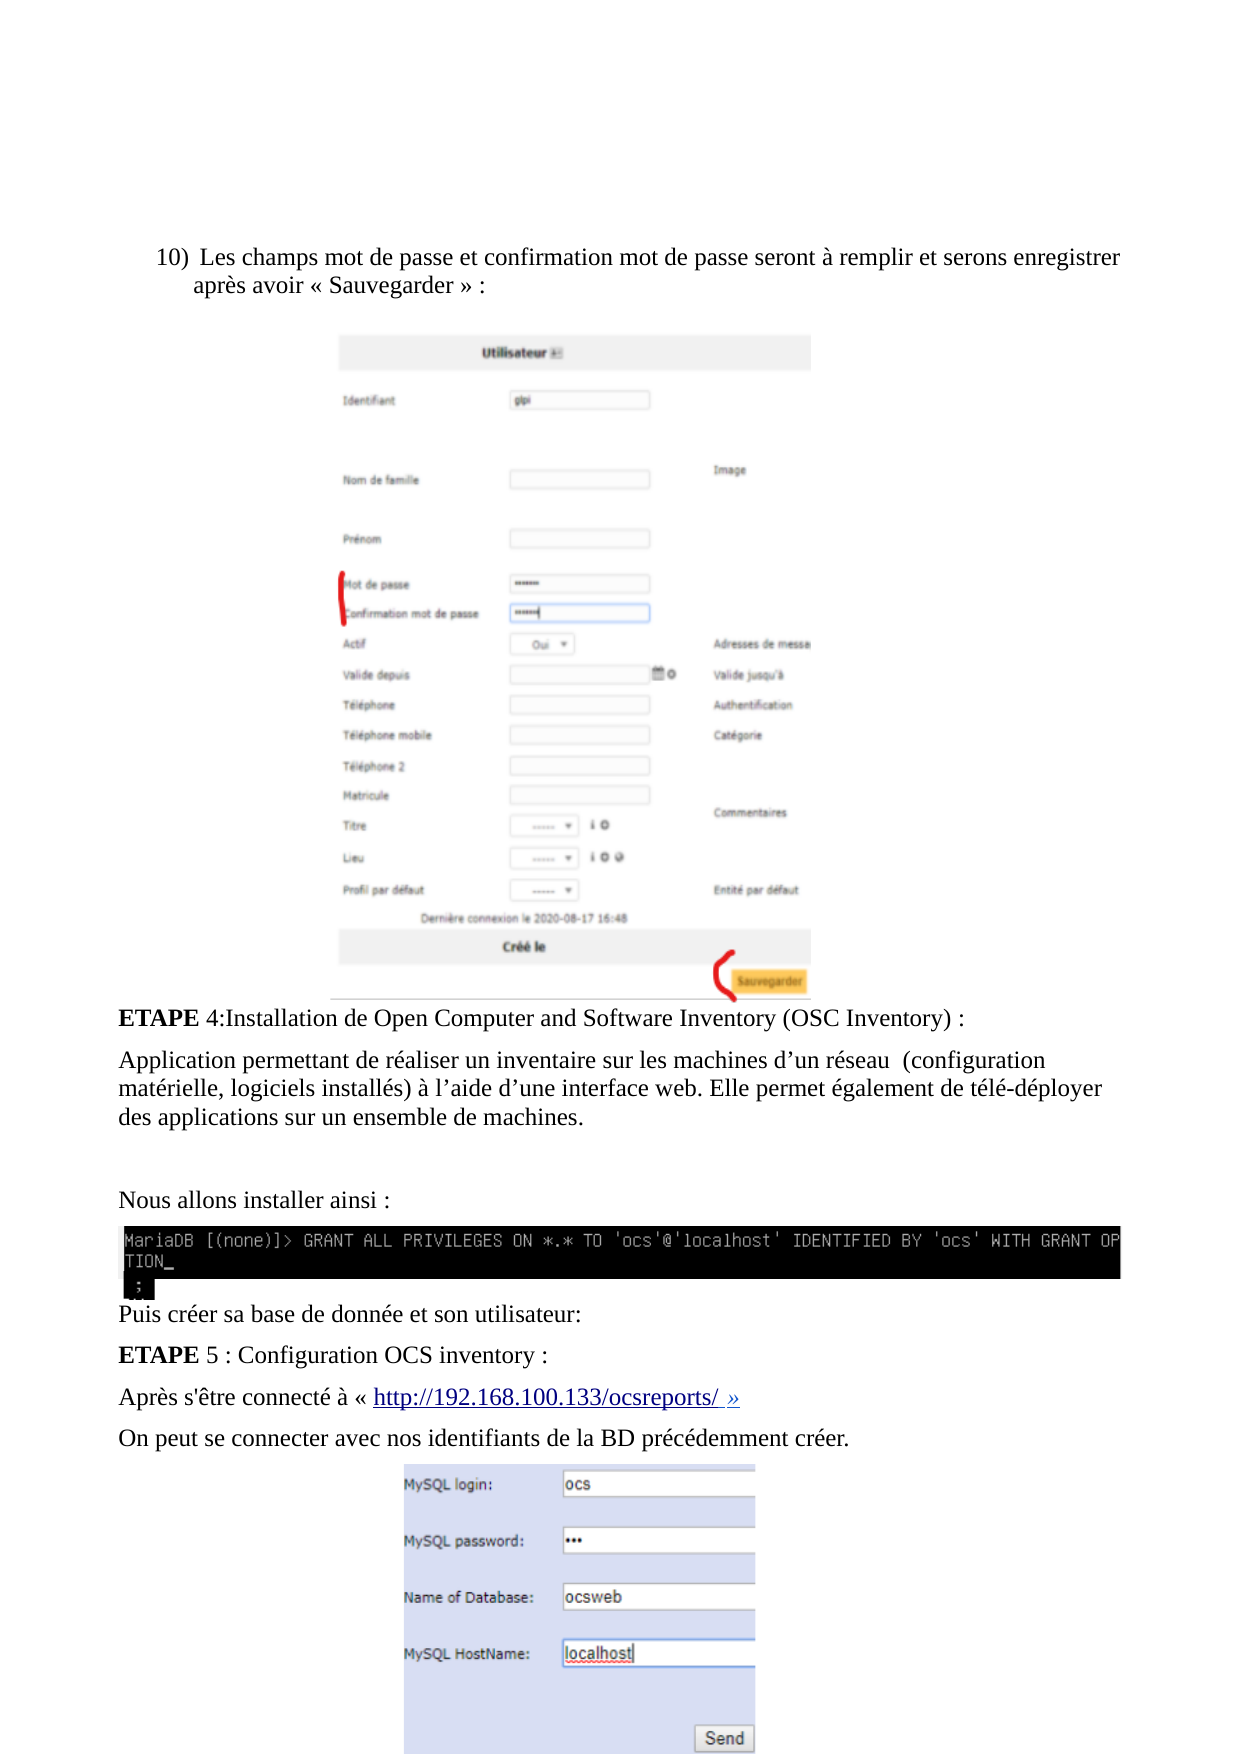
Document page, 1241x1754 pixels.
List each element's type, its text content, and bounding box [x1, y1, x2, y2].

text Puis créer sa base de donnée et son utilisateur: [118, 1279, 1122, 1328]
text Après s'être connecté à « http://192.168.100.133/ocsreports/ » [118, 1382, 1122, 1411]
picture [118, 1226, 1123, 1300]
picture [330, 330, 811, 1004]
text On peut se connecter avec nos identifiants de la BD précédemment créer. [118, 1423, 1122, 1452]
picture [403, 1464, 756, 1754]
text ETAPE 4:Installation de Open Computer and Software Inventory (OSC Inventory) : [118, 312, 1122, 1032]
list Les champs mot de passe et confirmation mot de passe seront à remplir et serons enregistrer après avoir « Sauvegarder » : [156, 242, 1122, 299]
text ETAPE 5 : Configuration OCS inventory : [118, 1341, 1122, 1369]
text Nous allons installer ainsi : [118, 1185, 1122, 1213]
text Application permettant de réaliser un inventaire sur les machines d’un réseau (configuration matérielle, logiciels installés) à l’aide d’une interface web. Elle permet également de télé-déployer des applications sur un ensemble de machines. [118, 1045, 1122, 1131]
